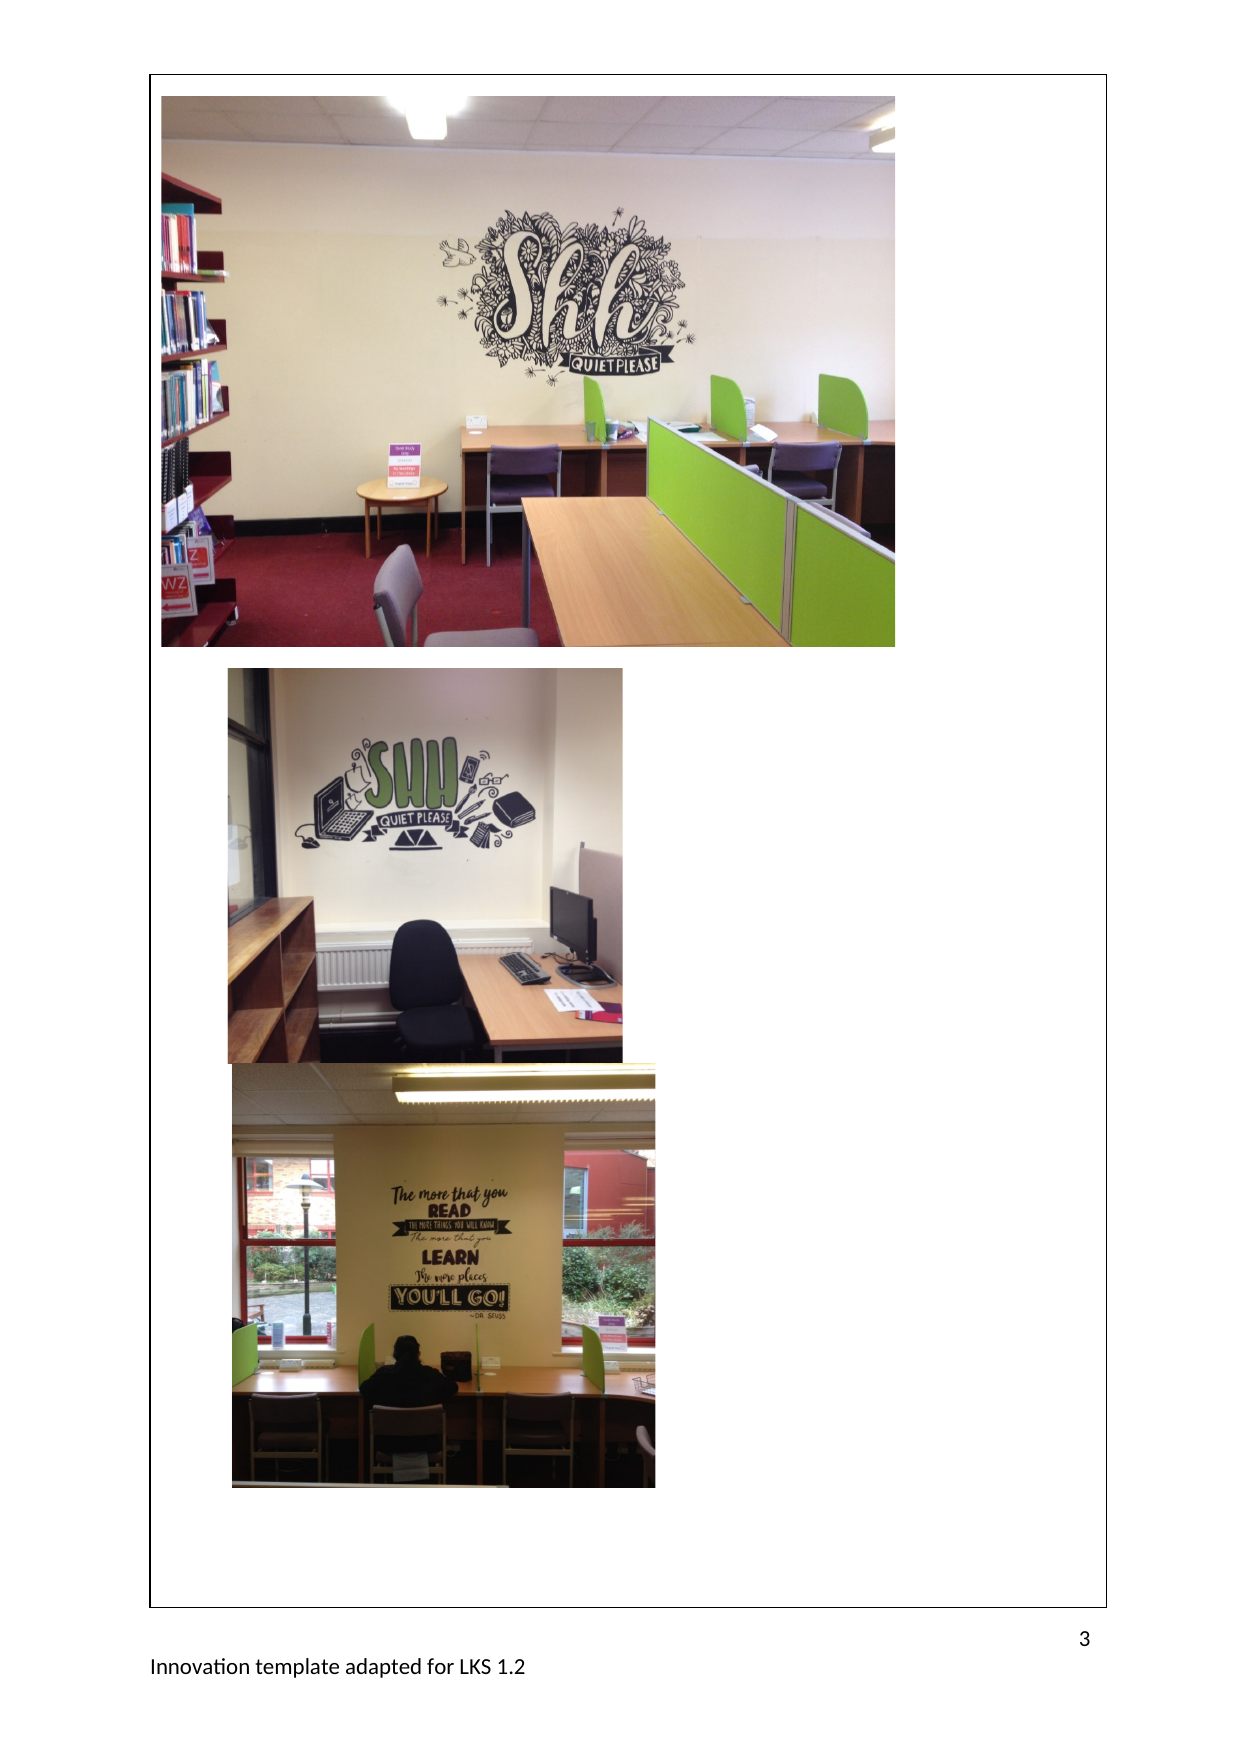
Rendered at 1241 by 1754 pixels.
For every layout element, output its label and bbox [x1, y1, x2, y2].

table_cell [151, 75, 1106, 1607]
